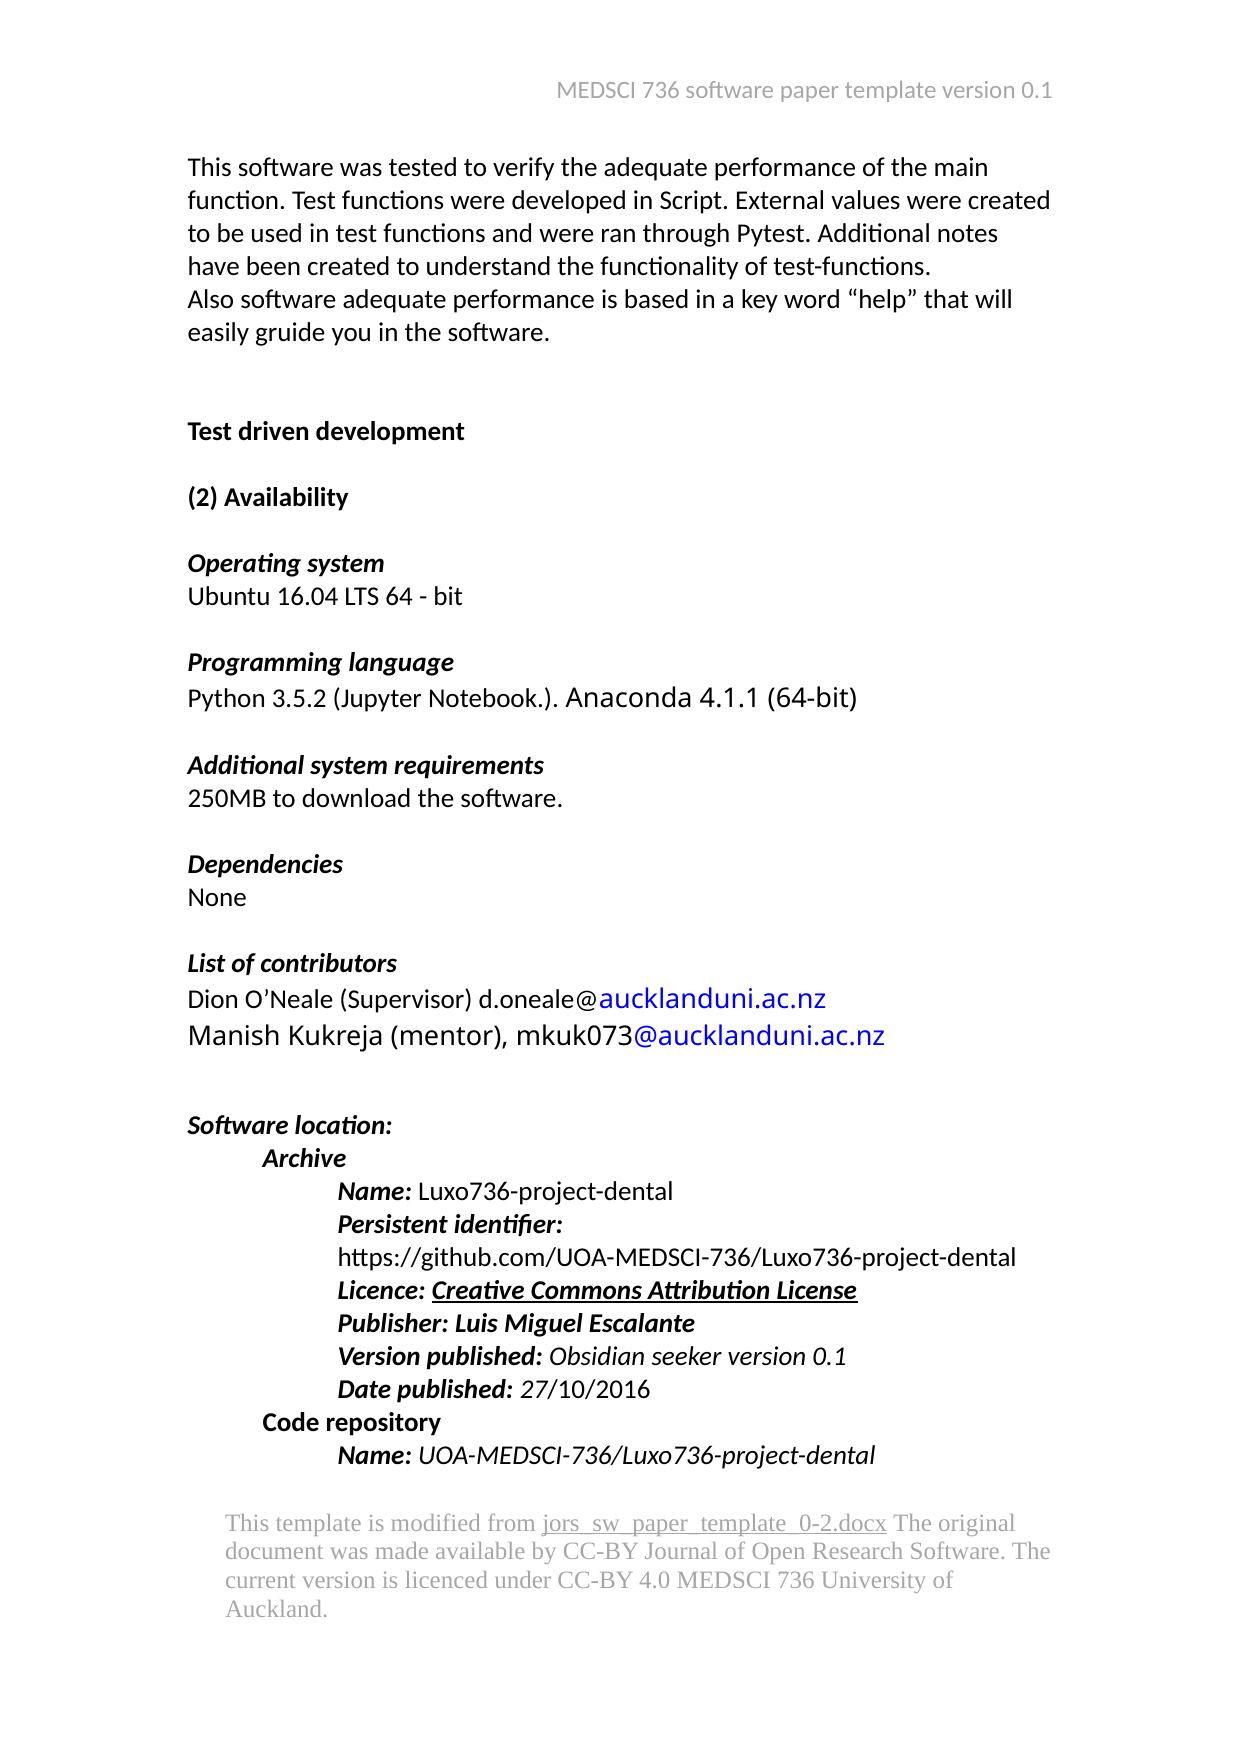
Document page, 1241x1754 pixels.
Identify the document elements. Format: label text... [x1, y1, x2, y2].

text Persistent identifier: https://github.com/UOA-MEDSCI-736/Luxo736-project-dental [337, 1207, 1053, 1273]
text Programming language [187, 645, 1053, 678]
text 250MB to download the software. [187, 781, 1053, 814]
text Also software adequate performance is based in a key word “help” that will easily gruide you in the software. [187, 282, 1053, 348]
text Operating system [187, 546, 1053, 579]
text Dion O’Neale (Supervisor) d.oneale@aucklanduni.ac.nz [187, 979, 1053, 1016]
text This software was tested to verify the adequate performance of the main function. Test functions were developed in Script. External values were created to be used in test functions and were ran through Pytest. Additional notes have been created to understand the functionality of test-functions. [187, 150, 1053, 282]
text Version published: Obsidian seeker version 0.1 [337, 1339, 1053, 1372]
text Code repository [262, 1405, 1053, 1438]
text Archive [262, 1141, 1053, 1174]
text Software location: [187, 1108, 1053, 1141]
text Licence: Creative Commons Attribution License [337, 1273, 1053, 1306]
text Test driven development [187, 414, 1053, 447]
text Date published: 27/10/2016 [337, 1372, 1053, 1405]
text Additional system requirements [187, 748, 1053, 781]
text Python 3.5.2 (Jupyter Notebook.). Anaconda 4.1.1 (64-bit) [187, 678, 1053, 715]
text None [187, 880, 1053, 913]
text Manish Kukreja (mentor), mkuk073@aucklanduni.ac.nz [187, 1016, 1053, 1053]
text (2) Availability [187, 480, 1053, 513]
text List of contributors [187, 946, 1053, 979]
text Publisher: Luis Miguel Escalante [337, 1306, 1053, 1339]
text Name: Luxo736-project-dental [337, 1174, 1053, 1207]
text Name: UOA-MEDSCI-736/Luxo736-project-dental [337, 1438, 1053, 1471]
text Ubuntu 16.04 LTS 64 - bit [187, 579, 1053, 612]
text Dependencies [187, 847, 1053, 880]
